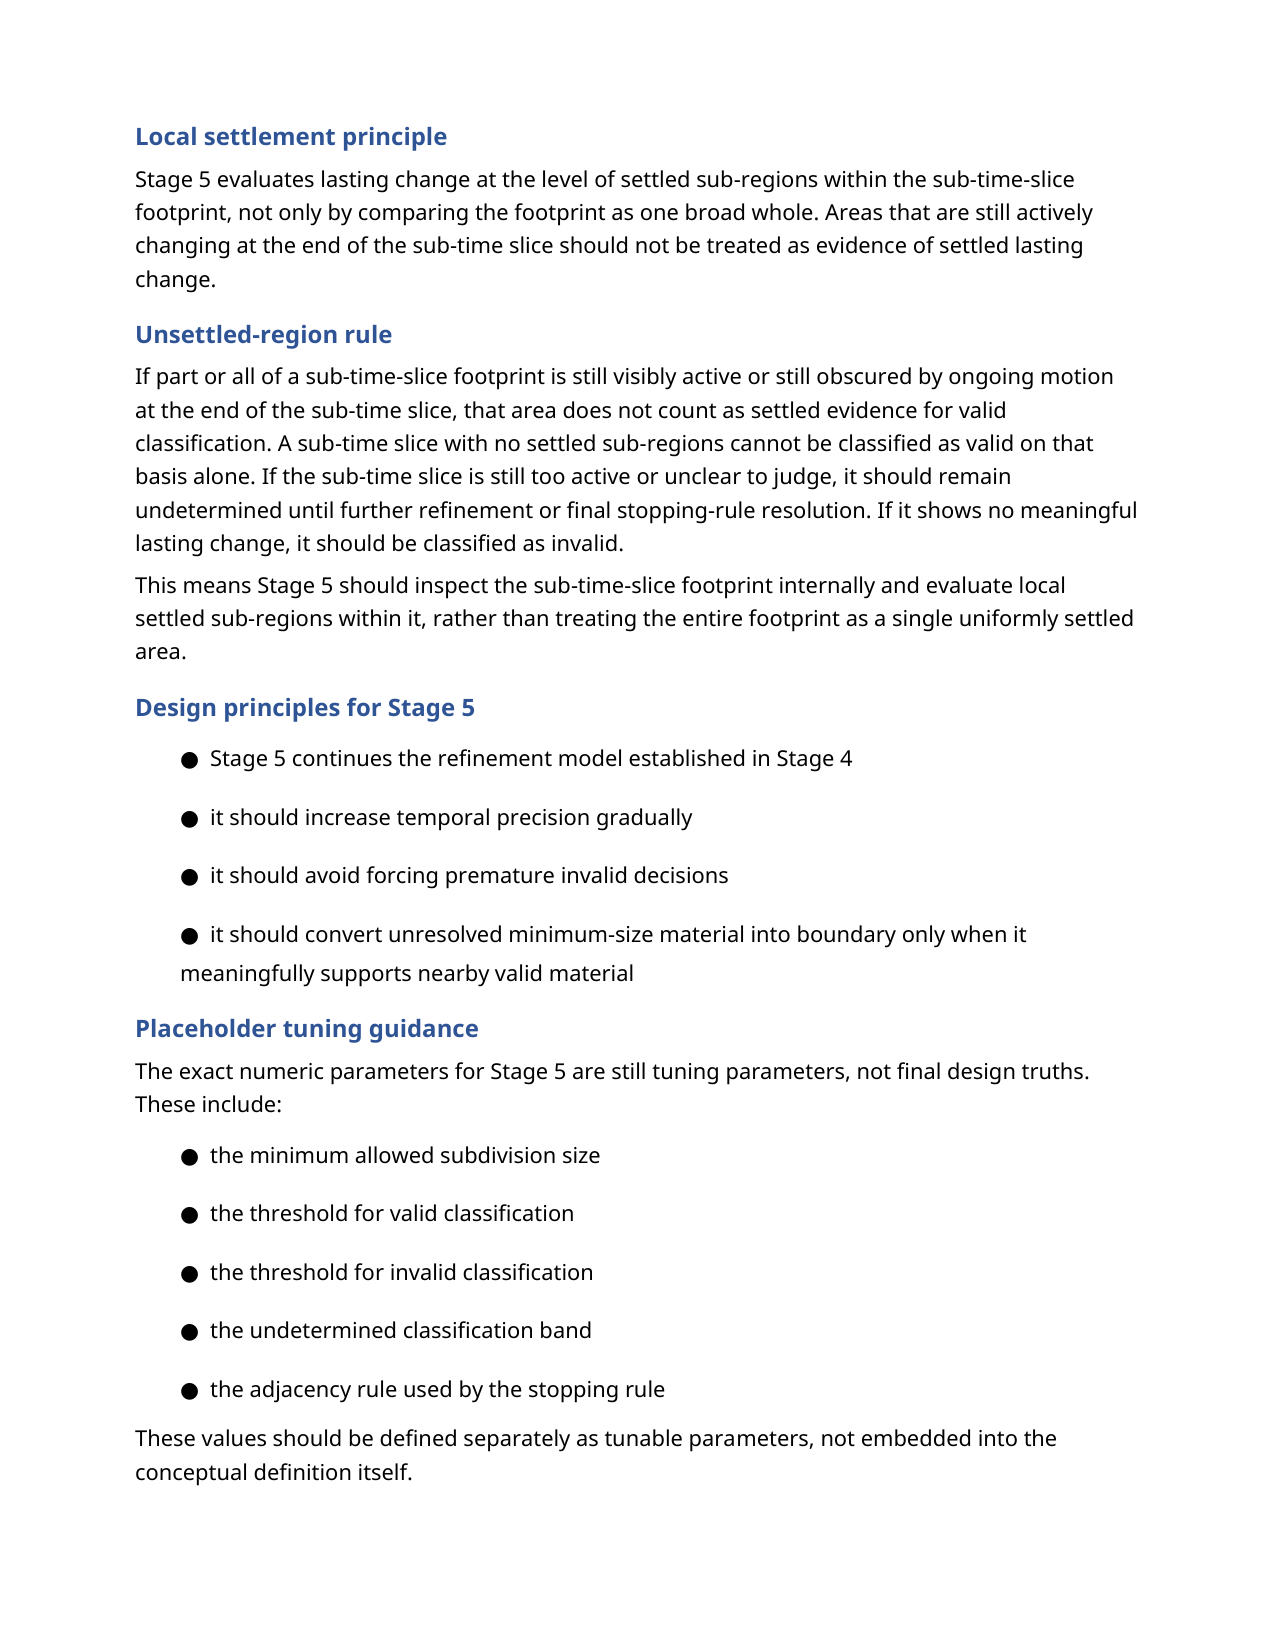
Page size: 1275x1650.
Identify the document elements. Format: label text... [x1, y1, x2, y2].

list the adjacency rule used by the stopping rule [180, 1365, 1140, 1410]
list it should avoid forcing premature invalid decisions [180, 851, 1140, 896]
list it should convert unresolved minimum-size material into boundary only when it meaningfully supports nearby valid material [180, 909, 1140, 988]
list it should increase temporal precision gradually [180, 792, 1140, 837]
subtitle Unsettled-region rule [135, 318, 1140, 350]
subtitle Local settlement principle [135, 120, 1140, 153]
text If part or all of a sub-time-slice footprint is still visibly active or still obscured by ongoing motion at the end of the sub-time slice, that area does not count as settled evidence for valid classification. A sub-time slice with no settled sub-regions cannot be classified as valid on that basis alone. If the sub-time slice is still too active or unclear to judge, it should remain undetermined until further refinement or final stopping-rule resolution. If it shows no meaningful lasting change, it should be classified as invalid. [135, 361, 1140, 558]
text These values should be defined separately as tunable parameters, not embedded into the conceptual definition itself. [135, 1423, 1140, 1487]
text Stage 5 evaluates lasting change at the level of settled sub-regions within the sub-time-slice footprint, not only by comparing the footprint as one broad whole. Areas that are still actively changing at the end of the sub-time slice should not be treated as evidence of settled lasting change. [135, 163, 1140, 293]
list the threshold for invalid classification [180, 1248, 1140, 1293]
text This means Stage 5 should inspect the sub-time-slice footprint internally and evaluate local settled sub-regions within it, rather than treating the entire footprint as a single uniformly settled area. [135, 569, 1140, 666]
list Stage 5 continues the refinement model established in Stage 4 [180, 734, 1140, 779]
subtitle Placeholder tuning guidance [135, 1012, 1140, 1045]
list the minimum allowed subdivision size [180, 1131, 1140, 1176]
text The exact numeric parameters for Stage 5 are still tuning parameters, not final design truths. These include: [135, 1056, 1140, 1119]
list the threshold for valid classification [180, 1189, 1140, 1234]
subtitle Design principles for Stage 5 [135, 690, 1140, 723]
list the undetermined classification band [180, 1306, 1140, 1351]
